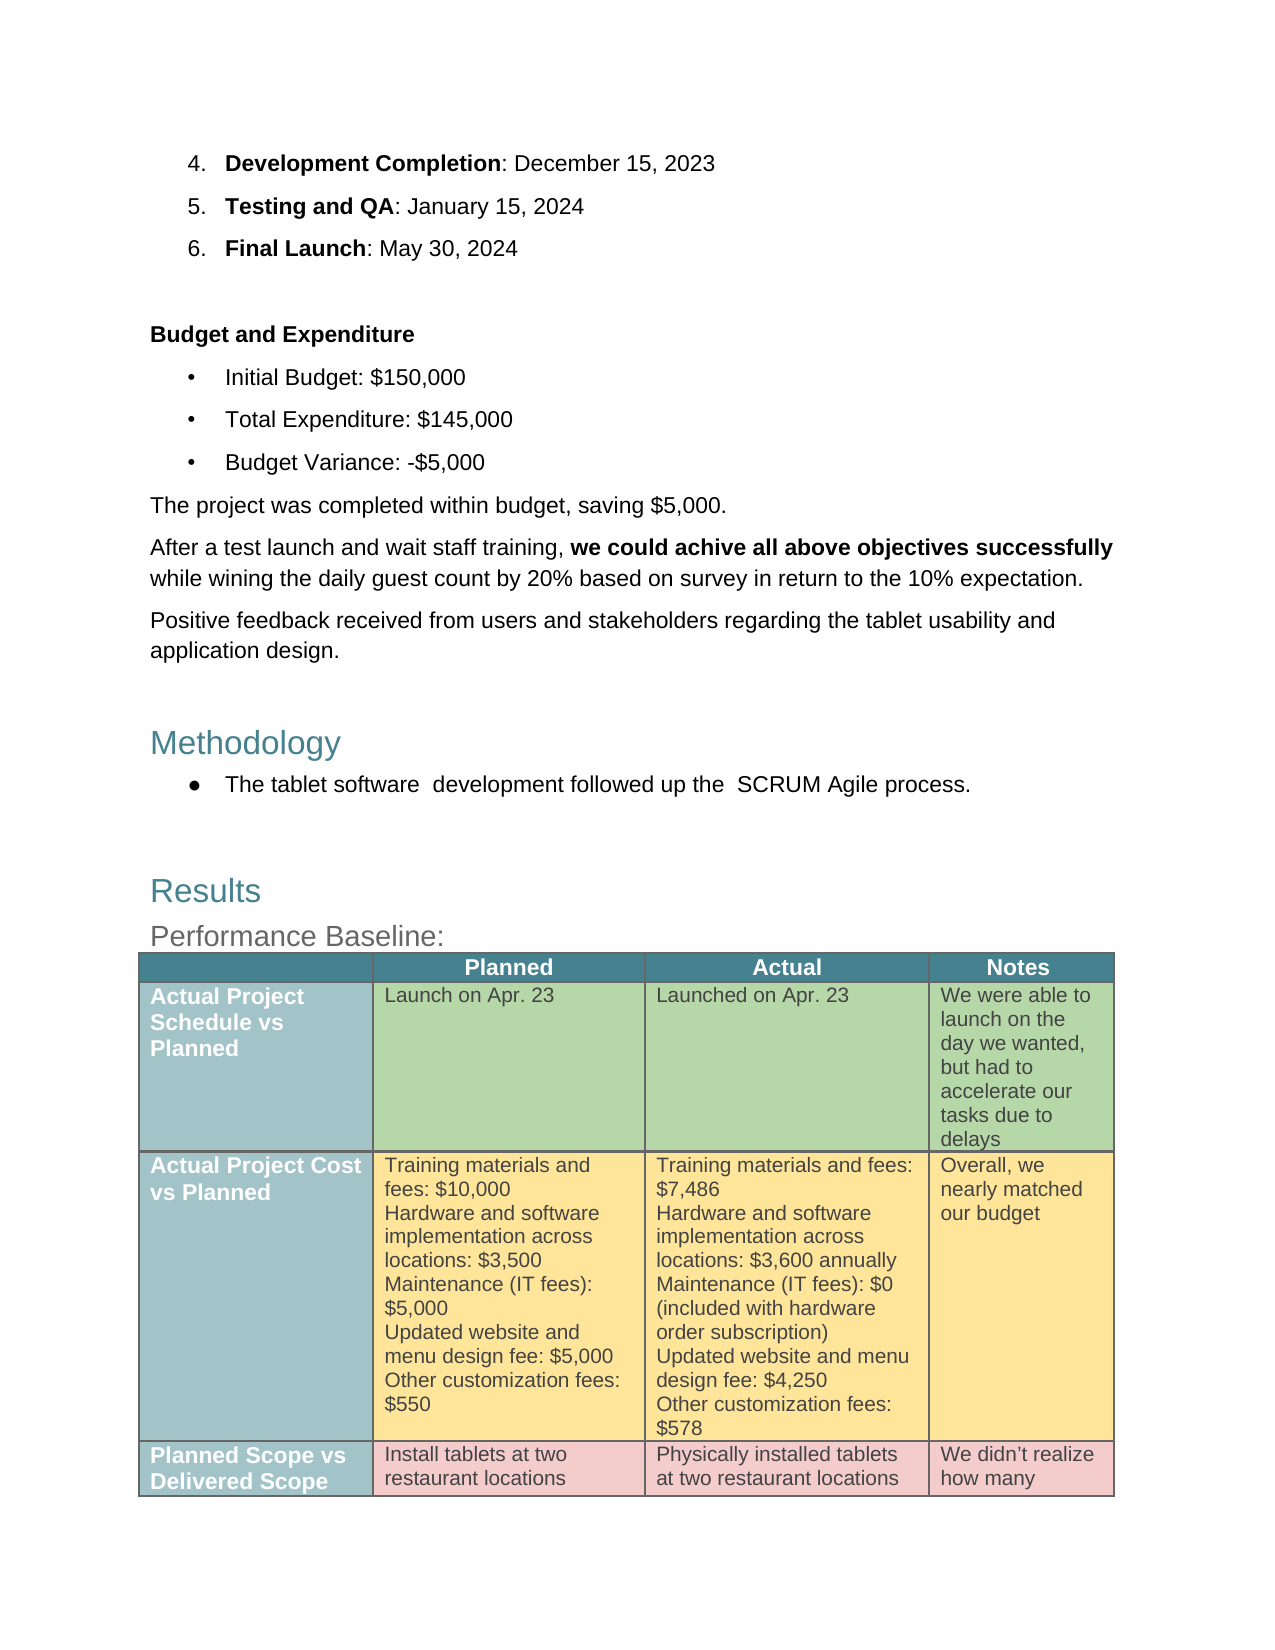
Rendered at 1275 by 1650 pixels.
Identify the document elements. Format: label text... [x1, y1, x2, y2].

table_cell Training materials and fees: $7,486 Hardware and software implementation across locations: $3,600 annually Maintenance (IT fees): $0 (included with hardware order subscription) Updated website and menu design fee: $4,250 Other customization fees: $578 [646, 1153, 928, 1440]
text The project was completed within budget, saving $5,000. [150, 492, 1125, 518]
table_cell Planned Scope vs Delivered Scope [140, 1442, 372, 1495]
list Initial Budget: $150,000 [187, 363, 1125, 390]
subtitle Results [150, 871, 1125, 909]
text Performance Baseline: [150, 918, 1125, 952]
table_cell Actual Project Cost vs Planned [140, 1153, 372, 1440]
list The tablet software development followed up the SCRUM Agile process. [187, 771, 1125, 797]
list Total Expenditure: $145,000 [187, 406, 1125, 433]
table_cell Launch on Apr. 23 [374, 983, 644, 1150]
text Budget and Expenditure [150, 321, 1125, 347]
table_cell Overall, we nearly matched our budget [930, 1153, 1113, 1440]
subtitle Methodology [150, 723, 1125, 761]
table_cell Training materials and fees: $10,000 Hardware and software implementation across locations: $3,500 Maintenance (IT fees): $5,000 Updated website and menu design fee: $5,000 Other customization fees: $550 [374, 1153, 644, 1440]
table_header Actual [646, 954, 928, 981]
text After a test launch and wait staff training, we could achive all above objectives successfully while wining the daily guest count by 20% based on survey in return to the 10% expectation. [150, 534, 1125, 591]
list Final Launch: May 30, 2024 [187, 235, 1125, 262]
text Positive feedback received from users and stakeholders regarding the tablet usability and application design. [150, 607, 1125, 664]
table_cell Actual Project Schedule vs Planned [140, 983, 372, 1150]
list Testing and QA: January 15, 2024 [187, 193, 1125, 219]
table_cell Launched on Apr. 23 [646, 983, 928, 1150]
table_header [140, 954, 372, 981]
list Budget Variance: -$5,000 [187, 449, 1125, 475]
table_header Planned [374, 954, 644, 981]
table_cell Install tablets at two restaurant locations [374, 1442, 644, 1495]
table_header Notes [930, 954, 1113, 981]
table_cell Physically installed tablets at two restaurant locations [646, 1442, 928, 1495]
table_cell We didn’t realize how many [930, 1442, 1113, 1495]
list Development Completion: December 15, 2023 [187, 150, 1125, 176]
table_cell We were able to launch on the day we wanted, but had to accelerate our tasks due to delays [930, 983, 1113, 1150]
